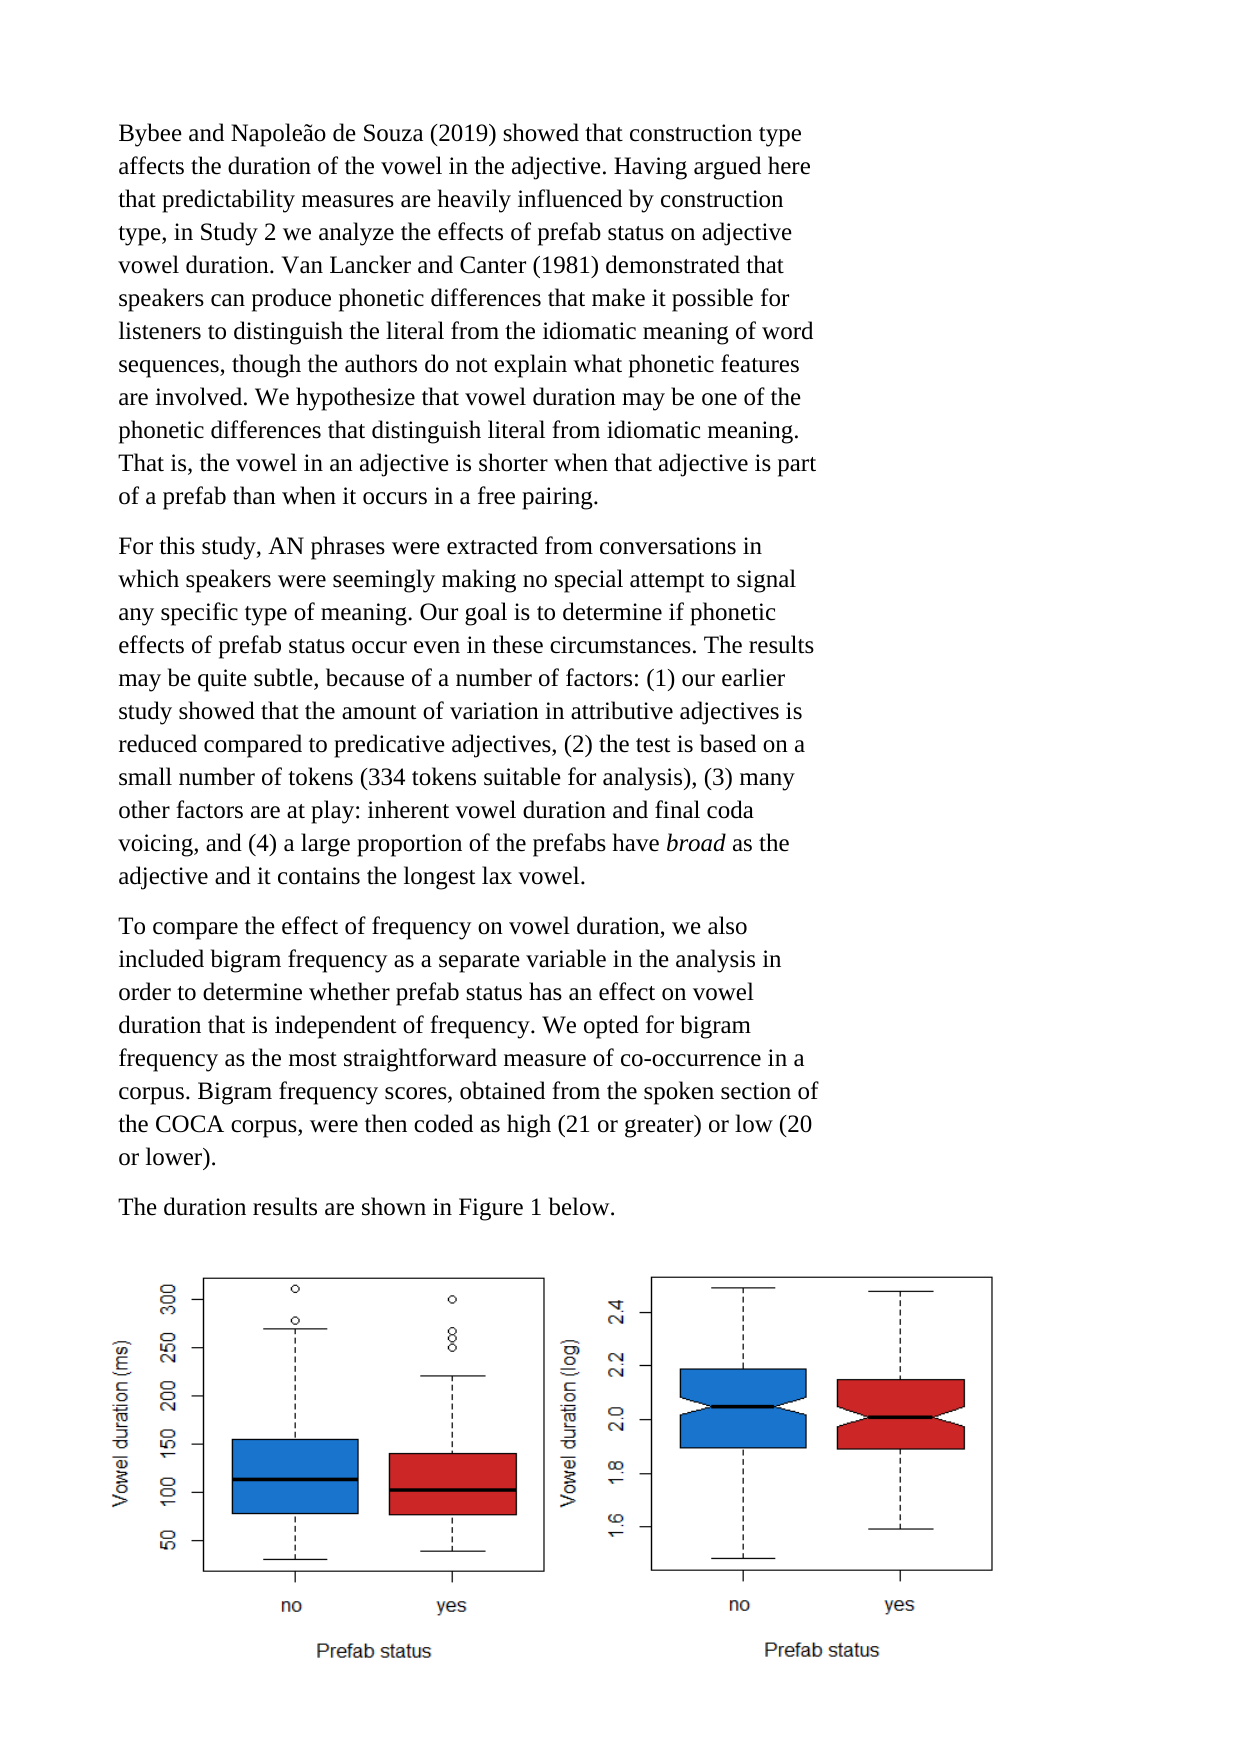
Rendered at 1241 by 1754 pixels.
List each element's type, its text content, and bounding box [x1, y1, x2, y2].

text The duration results are shown in Figure 1 below. [118, 1192, 827, 1221]
picture [105, 1269, 1002, 1686]
text For this study, AN phrases were extracted from conversations in which speakers were seemingly making no special attempt to signal any specific type of meaning. Our goal is to determine if phonetic effects of prefab status occur even in these circumstances. The results may be quite subtle, because of a number of factors: (1) our earlier study showed that the amount of variation in attributive adjectives is reduced compared to predicative adjectives, (2) the test is based on a small number of tokens (334 tokens suitable for analysis), (3) many other factors are at play: inherent vowel duration and final coda voicing, and (4) a large proportion of the prefabs have broad as the adjective and it contains the longest lax vowel. [118, 531, 827, 890]
text To compare the effect of frequency on vowel duration, we also included bigram frequency as a separate variable in the analysis in order to determine whether prefab status has an effect on vowel duration that is independent of frequency. We opted for bigram frequency as the most straightforward measure of co-occurrence in a corpus. Bigram frequency scores, obtained from the spoken section of the COCA corpus, were then coded as high (21 or greater) or low (20 or lower). [118, 911, 827, 1171]
text Bybee and Napoleão de Souza (2019) showed that construction type affects the duration of the vowel in the adjective. Having argued here that predictability measures are heavily influenced by construction type, in Study 2 we analyze the effects of prefab status on adjective vowel duration. Van Lancker and Canter (1981) demonstrated that speakers can produce phonetic differences that make it possible for listeners to distinguish the literal from the idiomatic meaning of word sequences, though the authors do not explain what phonetic features are involved. We hypothesize that vowel duration may be one of the phonetic differences that distinguish literal from idiomatic meaning. That is, the vowel in an adjective is shorter when that adjective is part of a prefab than when it occurs in a free pairing. [118, 118, 827, 510]
